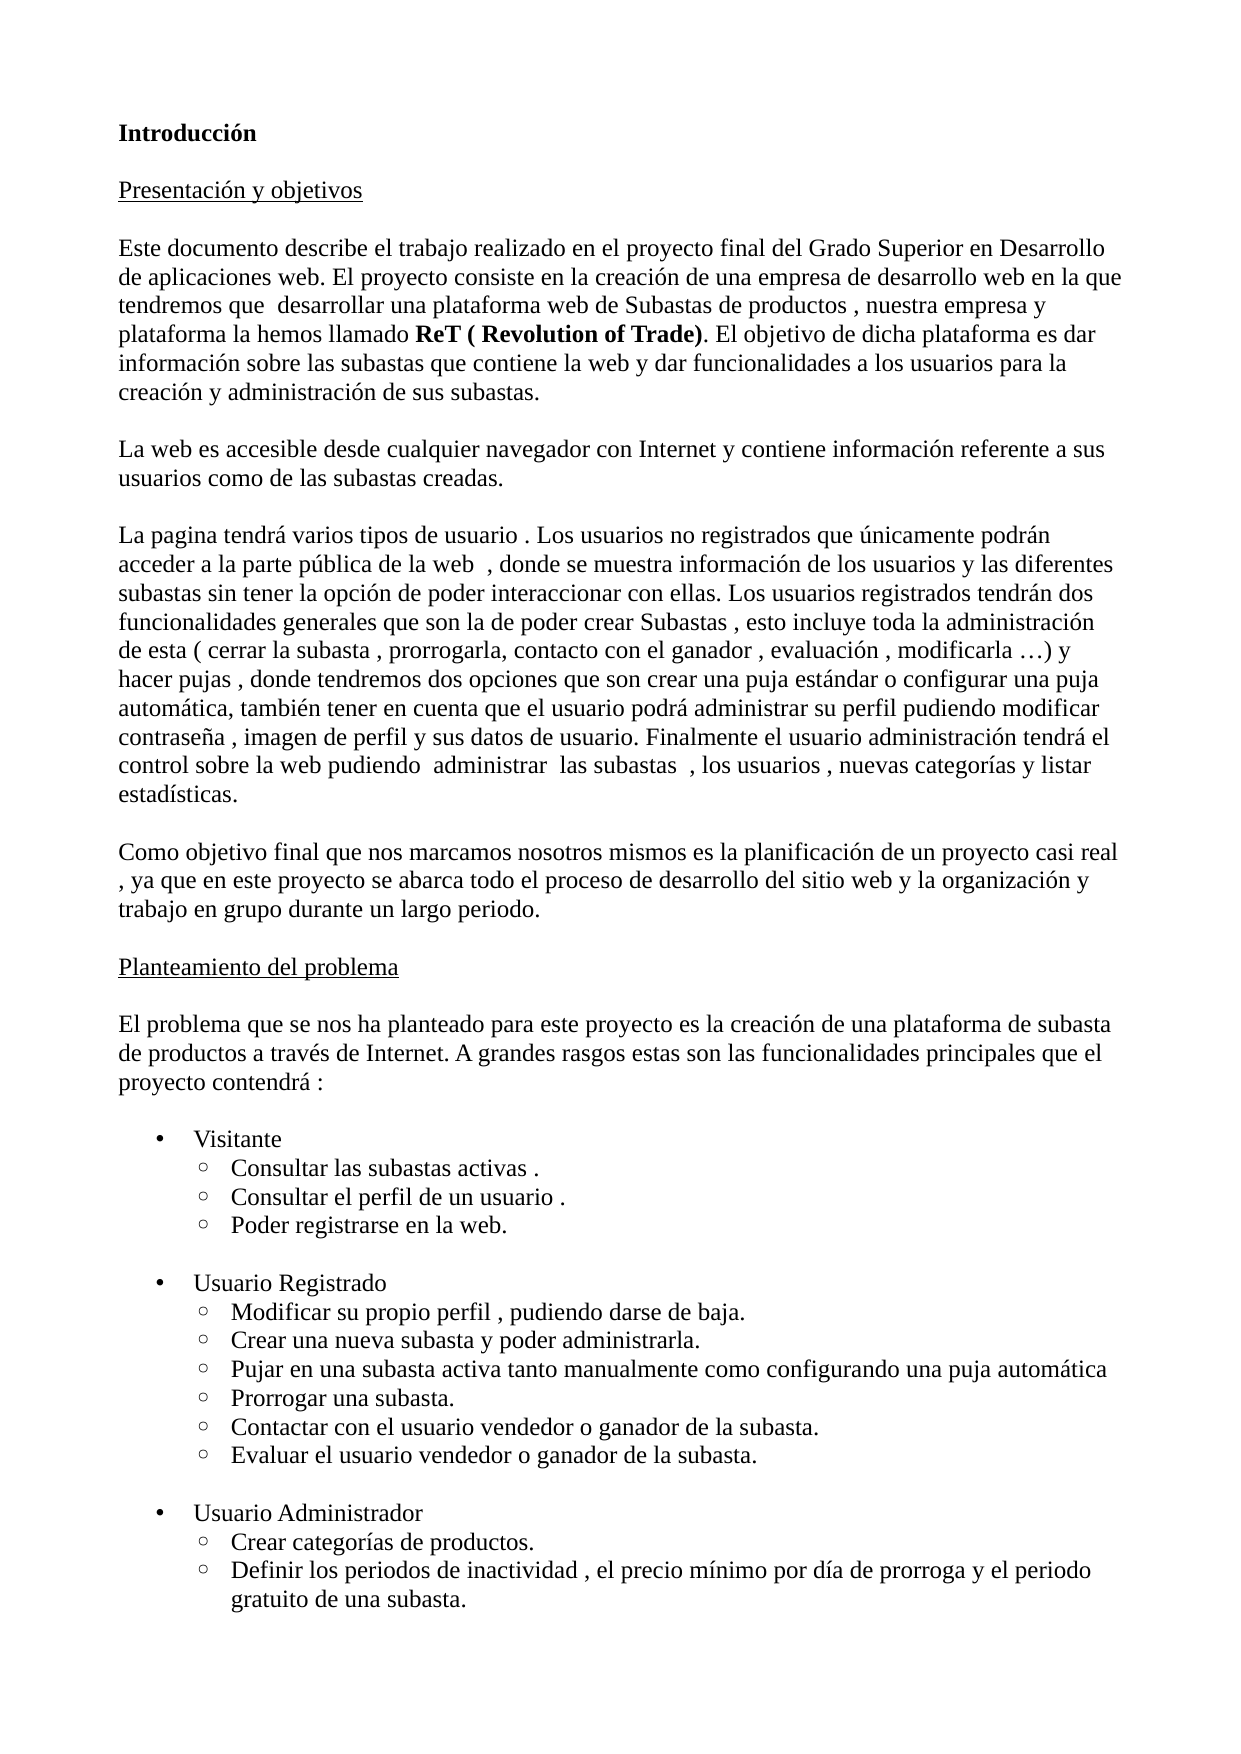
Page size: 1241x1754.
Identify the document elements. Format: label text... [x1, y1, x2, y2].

list Definir los periodos de inactividad , el precio mínimo por día de prorroga y el periodo gratuito de una subasta. [193, 1556, 1122, 1613]
list Modificar su propio perfil , pudiendo darse de baja. [193, 1297, 1122, 1326]
list Usuario Administrador [156, 1498, 1122, 1527]
list Consultar el perfil de un usuario . [193, 1182, 1122, 1211]
list Poder registrarse en la web. [193, 1211, 1122, 1239]
text Planteamiento del problema [118, 952, 1122, 981]
list Contactar con el usuario vendedor o ganador de la subasta. [193, 1412, 1122, 1441]
text La pagina tendrá varios tipos de usuario . Los usuarios no registrados que únicamente podrán acceder a la parte pública de la web , donde se muestra información de los usuarios y las diferentes subastas sin tener la opción de poder interaccionar con ellas. Los usuarios registrados tendrán dos funcionalidades generales que son la de poder crear Subastas , esto incluye toda la administración de esta ( cerrar la subasta , prorrogarla, contacto con el ganador , evaluación , modificarla …) y hacer pujas , donde tendremos dos opciones que son crear una puja estándar o configurar una puja automática, también tener en cuenta que el usuario podrá administrar su perfil pudiendo modificar contraseña , imagen de perfil y sus datos de usuario. Finalmente el usuario administración tendrá el control sobre la web pudiendo administrar las subastas , los usuarios , nuevas categorías y listar estadísticas. [118, 521, 1122, 808]
list Usuario Registrado [156, 1268, 1122, 1297]
list Crear una nueva subasta y poder administrarla. [193, 1326, 1122, 1354]
list Prorrogar una subasta. [193, 1383, 1122, 1412]
text Presentación y objetivos [118, 176, 1122, 204]
text Como objetivo final que nos marcamos nosotros mismos es la planificación de un proyecto casi real , ya que en este proyecto se abarca todo el proceso de desarrollo del sitio web y la organización y trabajo en grupo durante un largo periodo. [118, 837, 1122, 923]
list Evaluar el usuario vendedor o ganador de la subasta. [193, 1441, 1122, 1469]
text Introducción [118, 118, 1122, 147]
list Visitante [156, 1124, 1122, 1153]
list Consultar las subastas activas . [193, 1153, 1122, 1182]
text Este documento describe el trabajo realizado en el proyecto final del Grado Superior en Desarrollo de aplicaciones web. El proyecto consiste en la creación de una empresa de desarrollo web en la que tendremos que desarrollar una plataforma web de Subastas de productos , nuestra empresa y plataforma la hemos llamado ReT ( Revolution of Trade). El objetivo de dicha plataforma es dar información sobre las subastas que contiene la web y dar funcionalidades a los usuarios para la creación y administración de sus subastas. [118, 233, 1122, 406]
list Crear categorías de productos. [193, 1527, 1122, 1556]
list Pujar en una subasta activa tanto manualmente como configurando una puja automática [193, 1354, 1122, 1383]
text La web es accesible desde cualquier navegador con Internet y contiene información referente a sus usuarios como de las subastas creadas. [118, 434, 1122, 492]
text El problema que se nos ha planteado para este proyecto es la creación de una plataforma de subasta de productos a través de Internet. A grandes rasgos estas son las funcionalidades principales que el proyecto contendrá : [118, 1009, 1122, 1096]
